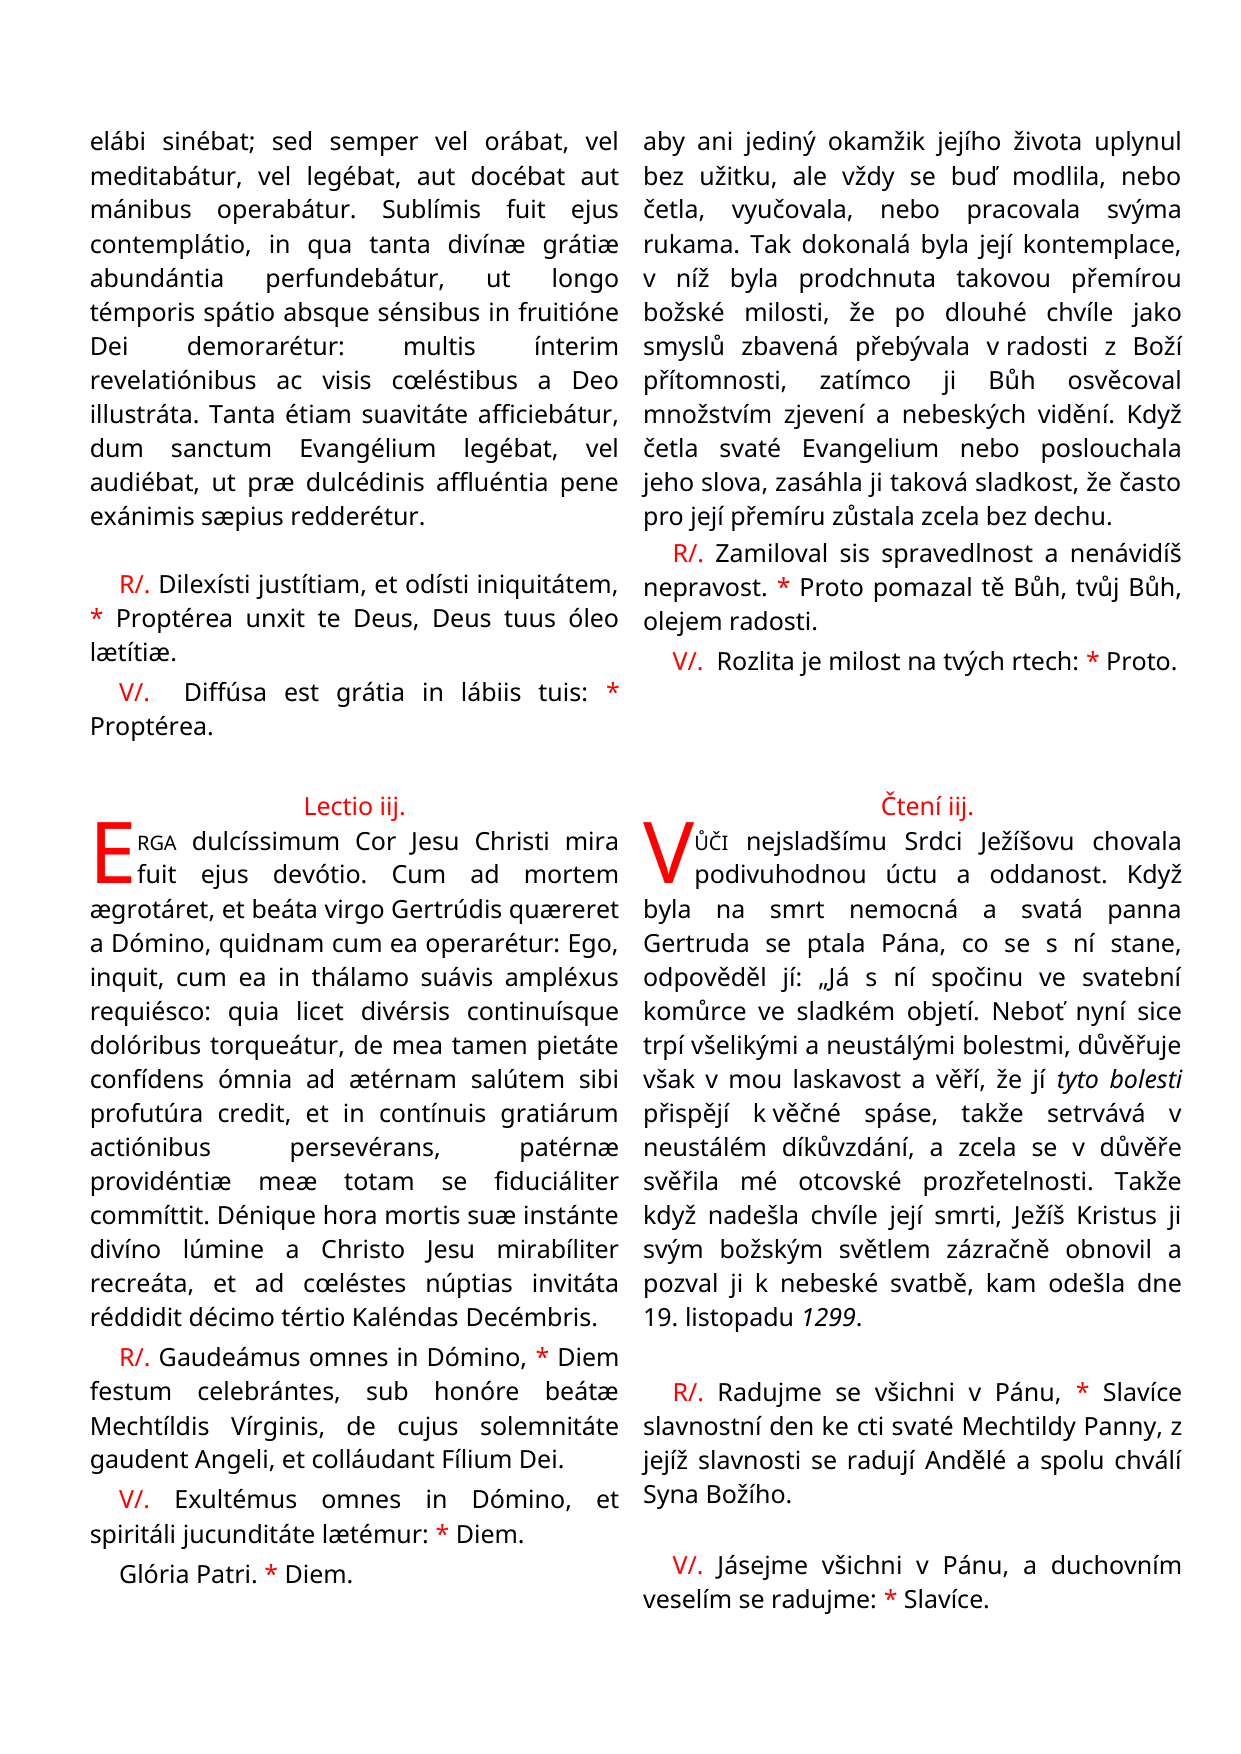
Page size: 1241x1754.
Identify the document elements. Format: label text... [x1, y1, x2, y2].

table_cell aby ani jediný okamžik jejího života uplynul bez užitku, ale vždy se buď modlila, nebo četla, vyučovala, nebo pracovala svýma rukama. Tak dokonalá byla její kontemplace, v níž byla prodchnuta takovou přemírou božské milosti, že po dlouhé chvíle jako smyslů zbavená přebývala v radosti z Boží přítomnosti, zatímco ji Bůh osvěcoval množstvím zjevení a nebeských vidění. Když četla svaté Evangelium nebo poslouchala jeho slova, zasáhla ji taková sladkost, že často pro její přemíru zůstala zcela bez dechu. R/. Zamiloval sis spravedlnost a nenávidíš nepravost. * Proto pomazal tě Bůh, tvůj Bůh, olejem radosti. V/. Rozlita je milost na tvých rtech: * Proto. [631, 118, 1194, 783]
table_cell Lectio iij. Erga dulcíssimum Cor Jesu Christi mira fuit ejus devótio. Cum ad mortem ægrotáret, et beáta virgo Gertrúdis quæreret a Dómino, quidnam cum ea operarétur: Ego, inquit, cum ea in thálamo suávis ampléxus requiésco: quia licet divérsis continuísque dolóribus torqueátur, de mea tamen pietáte confídens ómnia ad ætérnam salútem sibi profutúra credit, et in contínuis gratiárum actiónibus persevérans, patérnæ providéntiæ meæ totam se fiduciáliter commíttit. Dénique hora mortis suæ instánte divíno lúmine a Christo Jesu mirabíliter recreáta, et ad cœléstes núptias invitáta réddidit décimo tértio Kaléndas Decémbris. R/. Gaudeámus omnes in Dómino, * Diem festum celebrántes, sub honóre beátæ Mechtíldis Vírginis, de cujus solemnitáte gaudent Angeli, et colláudant Fílium Dei. V/. Exultémus omnes in Dómino, et spiritáli jucunditáte lætémur: * Diem. Glória Patri. * Diem. [78, 783, 631, 1630]
table_cell elábi sinébat; sed semper vel orábat, vel meditabátur, vel legébat, aut docébat aut mánibus operabátur. Sublímis fuit ejus contemplátio, in qua tanta divínæ grátiæ abundántia perfundebátur, ut longo témporis spátio absque sénsibus in fruitióne Dei demorarétur: multis ínterim revelatiónibus ac visis cœléstibus a Deo illustráta. Tanta étiam suavitáte afficiebátur, dum sanctum Evangélium legébat, vel audiébat, ut præ dulcédinis affluéntia pene exánimis sæpius redderétur. R/. Dilexísti justítiam, et odísti iniquitátem, * Proptérea unxit te Deus, Deus tuus óleo lætítiæ. V/. Diffúsa est grátia in lábiis tuis: * Proptérea. [78, 118, 631, 783]
table_cell Čtení iij. Vůči nejsladšímu Srdci Ježíšovu chovala podivuhodnou úctu a oddanost. Když byla na smrt nemocná a svatá panna Gertruda se ptala Pána, co se s ní stane, odpověděl jí: „Já s ní spočinu ve svatební komůrce ve sladkém objetí. Neboť nyní sice trpí všelikými a neustálými bolestmi, důvěřuje však v mou laskavost a věří, že jí tyto bolesti přispějí k věčné spáse, takže setrvává v neustálém díkůvzdání, a zcela se v důvěře svěřila mé otcovské prozřetelnosti. Takže když nadešla chvíle její smrti, Ježíš Kristus ji svým božským světlem zázračně obnovil a pozval ji k nebeské svatbě, kam odešla dne 19. listopadu 1299. R/. Radujme se všichni v Pánu, * Slavíce slavnostní den ke cti svaté Mechtildy Panny, z jejíž slavnosti se radují Andělé a spolu chválí Syna Božího. V/. Jásejme všichni v Pánu, a duchovním veselím se radujme: * Slavíce. [631, 783, 1194, 1630]
